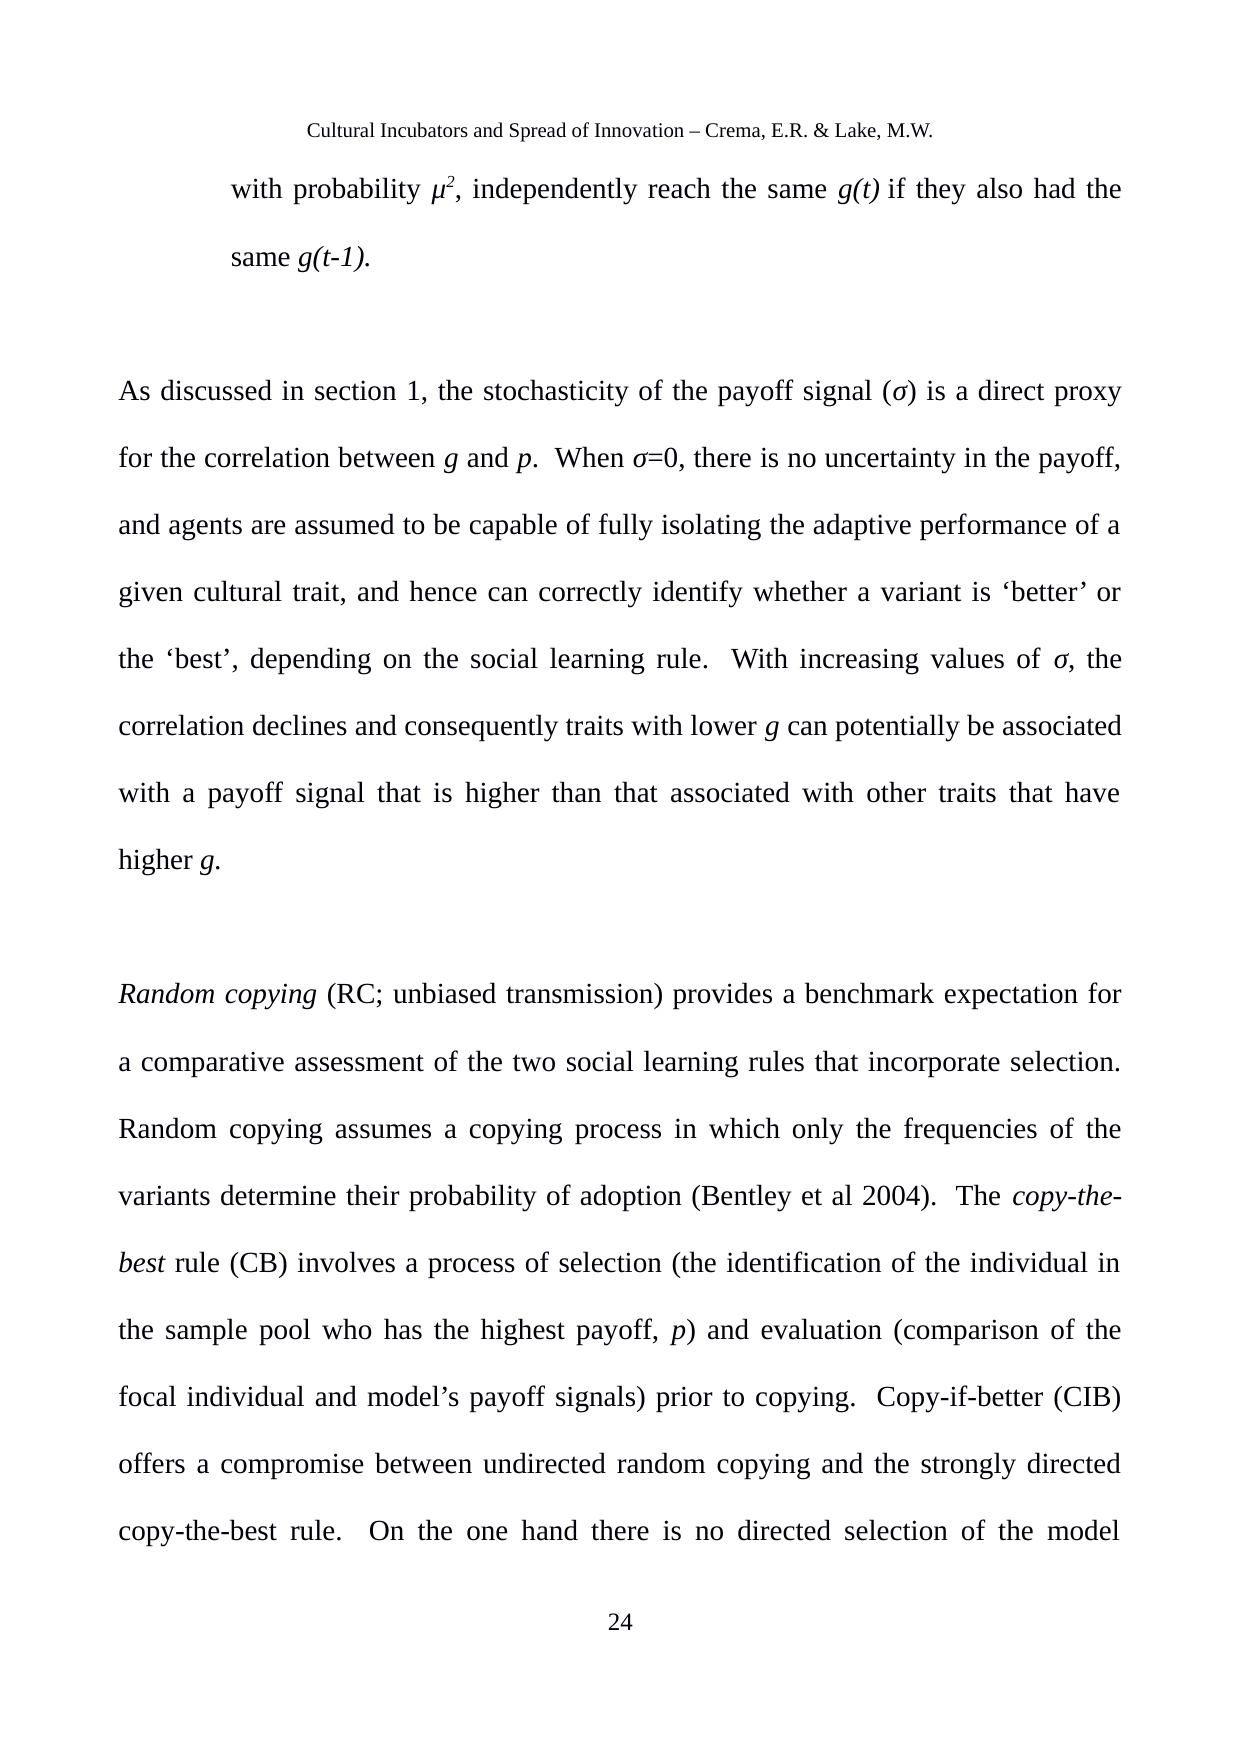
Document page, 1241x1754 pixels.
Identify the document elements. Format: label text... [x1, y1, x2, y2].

text Random copying (RC; unbiased transmission) provides a benchmark expectation for a comparative assessment of the two social learning rules that incorporate selection. Random copying assumes a copying process in which only the frequencies of the variants determine their probability of adoption (Bentley et al 2004). The copy-the-best rule (CB) involves a process of selection (the identification of the individual in the sample pool who has the highest payoff, p) and evaluation (comparison of the focal individual and model’s payoff signals) prior to copying. Copy-if-better (CIB) offers a compromise between undirected random copying and the strongly directed copy-the-best rule. On the one hand there is no directed selection of the model [118, 977, 1122, 1547]
list with probability μ2, independently reach the same g(t) if they also had the same g(t-1). [193, 172, 1122, 272]
text As discussed in section 1, the stochasticity of the payoff signal (σ) is a direct proxy for the correlation between g and p. When σ=0, there is no uncertainty in the payoff, and agents are assumed to be capable of fully isolating the adaptive performance of a given cultural trait, and hence can correctly identify whether a variant is ‘better’ or the ‘best’, depending on the social learning rule. With increasing values of σ, the correlation declines and consequently traits with lower g can potentially be associated with a payoff signal that is higher than that associated with other traits that have higher g. [118, 373, 1122, 876]
